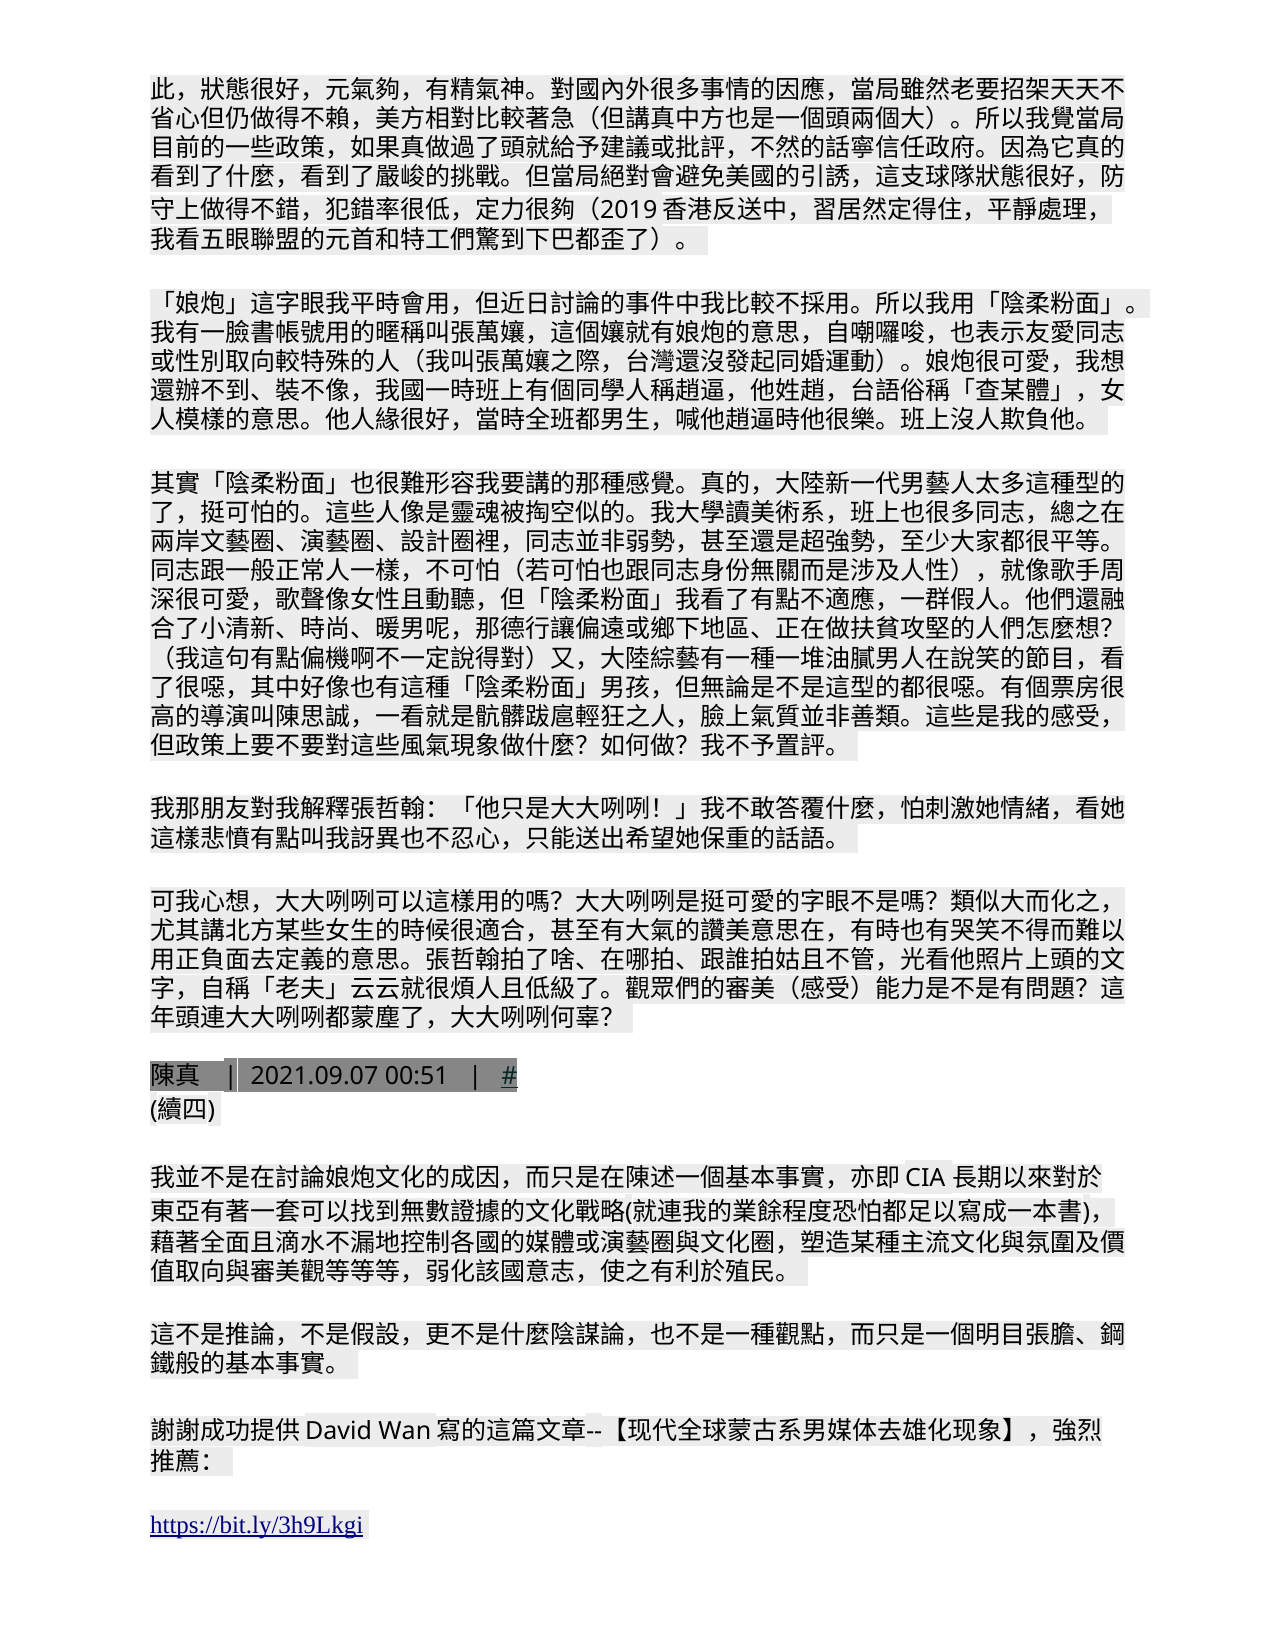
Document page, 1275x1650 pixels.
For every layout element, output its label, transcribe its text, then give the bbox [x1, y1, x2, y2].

text 陳真 | 2021.09.07 00:51 | # [150, 1058, 1125, 1092]
text (續四) 我並不是在討論娘炮文化的成因，而只是在陳述一個基本事實，亦即CIA 長期以來對於東亞有著一套可以找到無數證據的文化戰略(就連我的業餘程度恐怕都足以寫成一本書)，藉著全面且滴水不漏地控制各國的媒體或演藝圈與文化圈，塑造某種主流文化與氛圍及價值取向與審美觀等等等，弱化該國意志，使之有利於殖民。 這不是推論，不是假設，更不是什麼陰謀論，也不是一種觀點，而只是一個明目張膽、鋼鐵般的基本事實。 謝謝成功提供David Wan寫的這篇文章--【现代全球蒙古系男媒体去雄化现象】，強烈推薦： https://bit.ly/3h9Lkgi 如果你真心想要了解事實，那就好好把上述這篇文章看完。看完之後，你就會相信我所言不虛。不但不虛，而且事實上我所講的一切都還太客氣了，恐怕連描述冰山一角之邪惡程度都還談不上。 不管你對於娘炮流行文化有多少解釋，都不影響我所指出的這個基本事實。而且，所謂文化戰略，娘炮只是其中一個小環節。所謂You are what you eat. 你吃了什麼，就會成為什麼。殖民者總是會精心為你製造各種飼料配方，好讓你成為他所希望的那副模樣。 日本、韓國雖是美國所控制，但他們畢竟還擁有一點點聊勝於無的政治主權，就像一種奴才、小跟班，惟老大命令是從。但是台灣則不然，台灣連奴才的地位都談不上，基本上就只是走狗兼提款機，供美國人吸食血汗錢，為其撕咬敵人，最終的命運則是充當攻擊大陸、製造兩岸日後長期動亂的狗肉炸彈。 認識了CIA，基本上也就認識了美國，認識了世界政治的基本運作模式。 美國透過二戰甲級戰犯與黑道及各方貪官污吏與無良財閥，控制日本媒體到了滴水不漏的程度。做為美國殖民地，就連日、韓都尚且如此卑賤，更不用說台灣了。 台灣的媒體一樣幾乎全數掌握在CIA 手裏，難道你會以為台灣舉世罕見的無腦媒體只是一種偶然或天然產物？當然不是。那是一種精心製造的文化、思想與輿論操控，藉著二十幾年來完全徹底弱智、空洞與低能的媒體內容(保證全世界找不到更低能更空洞的媒體了)，搭配無日無之的無數謊言與仇中反華造謠抹黑，型塑台灣的下一代，使之腦子完全空洞化、弱智化，做為一種仇中反華的無腦政治工具。 日本八、九成的民眾仇中反華，特別是年輕一代，更是如此。台灣亦然。難道你以為這只是一種偶然？一種天然仇中？當然不是。 Baruch de Spinoza 有句話說，"一顆被拋向空中的石子，如果石頭會思索，它會以為是自己在飛行"。我並不排斥某種形式的個人主義，相反地，我認為它無比重要。正因為它無比重要，因此我們該認清一己思維與言行之由來。所謂自由意志，也許並不如我們想像的那般充沛與獨立。 腦殘人士是我心頭最不可思議的一塊肉，我這一聲聲警鐘乃是為腦殘們而敲響。當我知百說一，尚且對於認知之事難有把握，更何況那些日日夜夜吃著CIA調製的 "無腦牌飼料" 長大的群眾們。建立關於洗腦的病識感，是走向思想與精神解放的第一步。 [150, 1092, 1125, 1573]
text 陰柔粉面的男藝人，若三觀不正，對中國女粉影響巨大，愛國意識和團結意識都會被蠶食而鬆動，甚至是給鯨吞丕變。 我有個北京女網友，年近四十的人妻，三觀很正，曾教導我社會主義核心思想，她對美國的各種陰謀也很清楚，對日本極右派也嗤之以鼻，對港台法西斯也一看就明白（不像其他大陸網友，有時送出一張台灣網路的圖文給我，問我台灣的仇恨言論真的這麼離譜嗎？）。然而只因她是張哲瀚的粉絲，前陣子天天睡不好，走不出來，傷心欲絕。她那陣子喜歡閱讀的網路文章，內容幾乎都是分析張哲瀚有多冤、為張抱不平之種種。這些張的鐵粉都認為這個國家瘋了，居然去整他。這些粉絲日夜不寧睡不好的一大堆。 連我這位朋友都這樣暈了，其他三觀不夠正的年輕人會怎麼想？還會愛國嗎？他們認為自己被國家拋棄了。他們對國家人民還有多少團結的心情？ 我這裡所指愛國、團結的重要性，指的是中國如果沒做錯或只是犯了小錯但被拿放大鏡檢視，卻仍有人雙標，和惡意中傷自己國家，這樣的中國人民不糟糕嗎？網路上有些這種人也不怕被講是二鬼子，他們認為自己身為中國人是不幸的事。所謂愛國或團結，反過來說，中國政府如果沒做好啥，或人民網友有啥不良風氣，就要指出來。一個社會的中道人士能占大多數，這個社會、國家才有救。這段很心靈雞湯沒錯。 很多大陸的自由派、公知、恨國黨，腦子搞不清狀況，他們愛說大陸給人民限制性很大，反對大陸的集體主義。他們想像不出西方的五眼聯盟更可怕。他們喜歡給一些自認叛逆的文青洗腦，十分之煽動。 我這幾年在大陸網站的第一要務就是把三觀偏差又自認正義善良的大陸恨國黨青年的腦子給轉正。我不敢說我事事都判斷正確，但不會站隊跟風。很多人說你過慮了，年輕人大多比中年人還愛國啊，但我始終認為星星之火可以燎原。這些恨國黨的技倆很多的，他們會滲透到各種社會議題，若有青年自殺，他們就來勁了，第一時間殺入網海，散播謠言或誇大其事。他們想講的是這個國家的一切爛透了，但大多網友看不出來，被他們帶風向，啊！校方怎可如此！肯定有不可告人之密！到處鬧。有時有幸事件真相反轉，有時先講的先贏，有澄清文章出來後也功效有限。有時不禁懷疑某些讀書人到底拿了CIA多少資助，或是靠恨國來圈粉而取得了多少好處？很多邪門的大V可是有不少粉絲的；毒素之強，文字中常發獰笑，或是陰陽怪氣在噴什麼戳什麼。 張哲瀚的事情，我認為中國政府前幾年就該注意他和某些錯亂的現象了。如果早點給予警告或許也不必下這麼重的裁決。大陸在很多方面真的是太過自由，太過縱容太無所謂。等孟晚舟被捕後也沒立刻清醒，這半年多來才大徹大悟美國及其大小鷹犬千真萬確是對中國磨刀霍霍。西方醜化中國和俄國的各路新聞鋪天蓋地，這兩三年來產量倍增，這絕非大陸同胞能想像的。美方為何這樣積極策動醜化中國？鋪設的是全球民意基礎，好跟中國幹上一架。中方被迫必須抓好中國民心，不更團結點不行了。中國政府不能跟百姓解釋：「這是在做萬一打起來的準備。」因為大多百姓真不知道國外的卑鄙，跟他們講了也不信的。那萬一信了可能在網路上嘩然喧鬧，這也不好控制。真不能也不必對人民解釋太深。需要的政府和人民能彼此信任。 我對大陸朋友們常講，以球隊打比方，我們常講某支球隊狀態很好，中國政府目前也是如此，狀態很好，元氣夠，有精氣神。對國內外很多事情的因應，當局雖然老要招架天天不省心但仍做得不賴，美方相對比較著急（但講真中方也是一個頭兩個大）。所以我覺當局目前的一些政策，如果真做過了頭就給予建議或批評，不然的話寧信任政府。因為它真的看到了什麼，看到了嚴峻的挑戰。但當局絕對會避免美國的引誘，這支球隊狀態很好，防守上做得不錯，犯錯率很低，定力很夠（2019香港反送中，習居然定得住，平靜處理，我看五眼聯盟的元首和特工們驚到下巴都歪了）。 「娘炮」這字眼我平時會用，但近日討論的事件中我比較不採用。所以我用「陰柔粉面」。我有一臉書帳號用的暱稱叫張萬孃，這個孃就有娘炮的意思，自嘲囉唆，也表示友愛同志或性別取向較特殊的人（我叫張萬孃之際，台灣還沒發起同婚運動）。娘炮很可愛，我想還辦不到、裝不像，我國一時班上有個同學人稱趙逼，他姓趙，台語俗稱「查某體」，女人模樣的意思。他人緣很好，當時全班都男生，喊他趙逼時他很樂。班上沒人欺負他。 其實「陰柔粉面」也很難形容我要講的那種感覺。真的，大陸新一代男藝人太多這種型的了，挺可怕的。這些人像是靈魂被掏空似的。我大學讀美術系，班上也很多同志，總之在兩岸文藝圈、演藝圈、設計圈裡，同志並非弱勢，甚至還是超強勢，至少大家都很平等。同志跟一般正常人一樣，不可怕（若可怕也跟同志身份無關而是涉及人性），就像歌手周深很可愛，歌聲像女性且動聽，但「陰柔粉面」我看了有點不適應，一群假人。他們還融合了小清新、時尚、暖男呢，那德行讓偏遠或鄉下地區、正在做扶貧攻堅的人們怎麼想？（我這句有點偏機啊不一定說得對）又，大陸綜藝有一種一堆油膩男人在說笑的節目，看了很噁，其中好像也有這種「陰柔粉面」男孩，但無論是不是這型的都很噁。有個票房很高的導演叫陳思誠，一看就是骯髒跋扈輕狂之人，臉上氣質並非善類。這些是我的感受，但政策上要不要對這些風氣現象做什麼？如何做？我不予置評。 我那朋友對我解釋張哲翰：「他只是大大咧咧！」我不敢答覆什麼，怕刺激她情緒，看她這樣悲憤有點叫我訝異也不忍心，只能送出希望她保重的話語。 可我心想，大大咧咧可以這樣用的嗎？大大咧咧是挺可愛的字眼不是嗎？類似大而化之，尤其講北方某些女生的時候很適合，甚至有大氣的讚美意思在，有時也有哭笑不得而難以用正負面去定義的意思。張哲翰拍了啥、在哪拍、跟誰拍姑且不管，光看他照片上頭的文字，自稱「老夫」云云就很煩人且低級了。觀眾們的審美（感受）能力是不是有問題？這年頭連大大咧咧都蒙塵了，大大咧咧何辜？ [150, 75, 1125, 1033]
